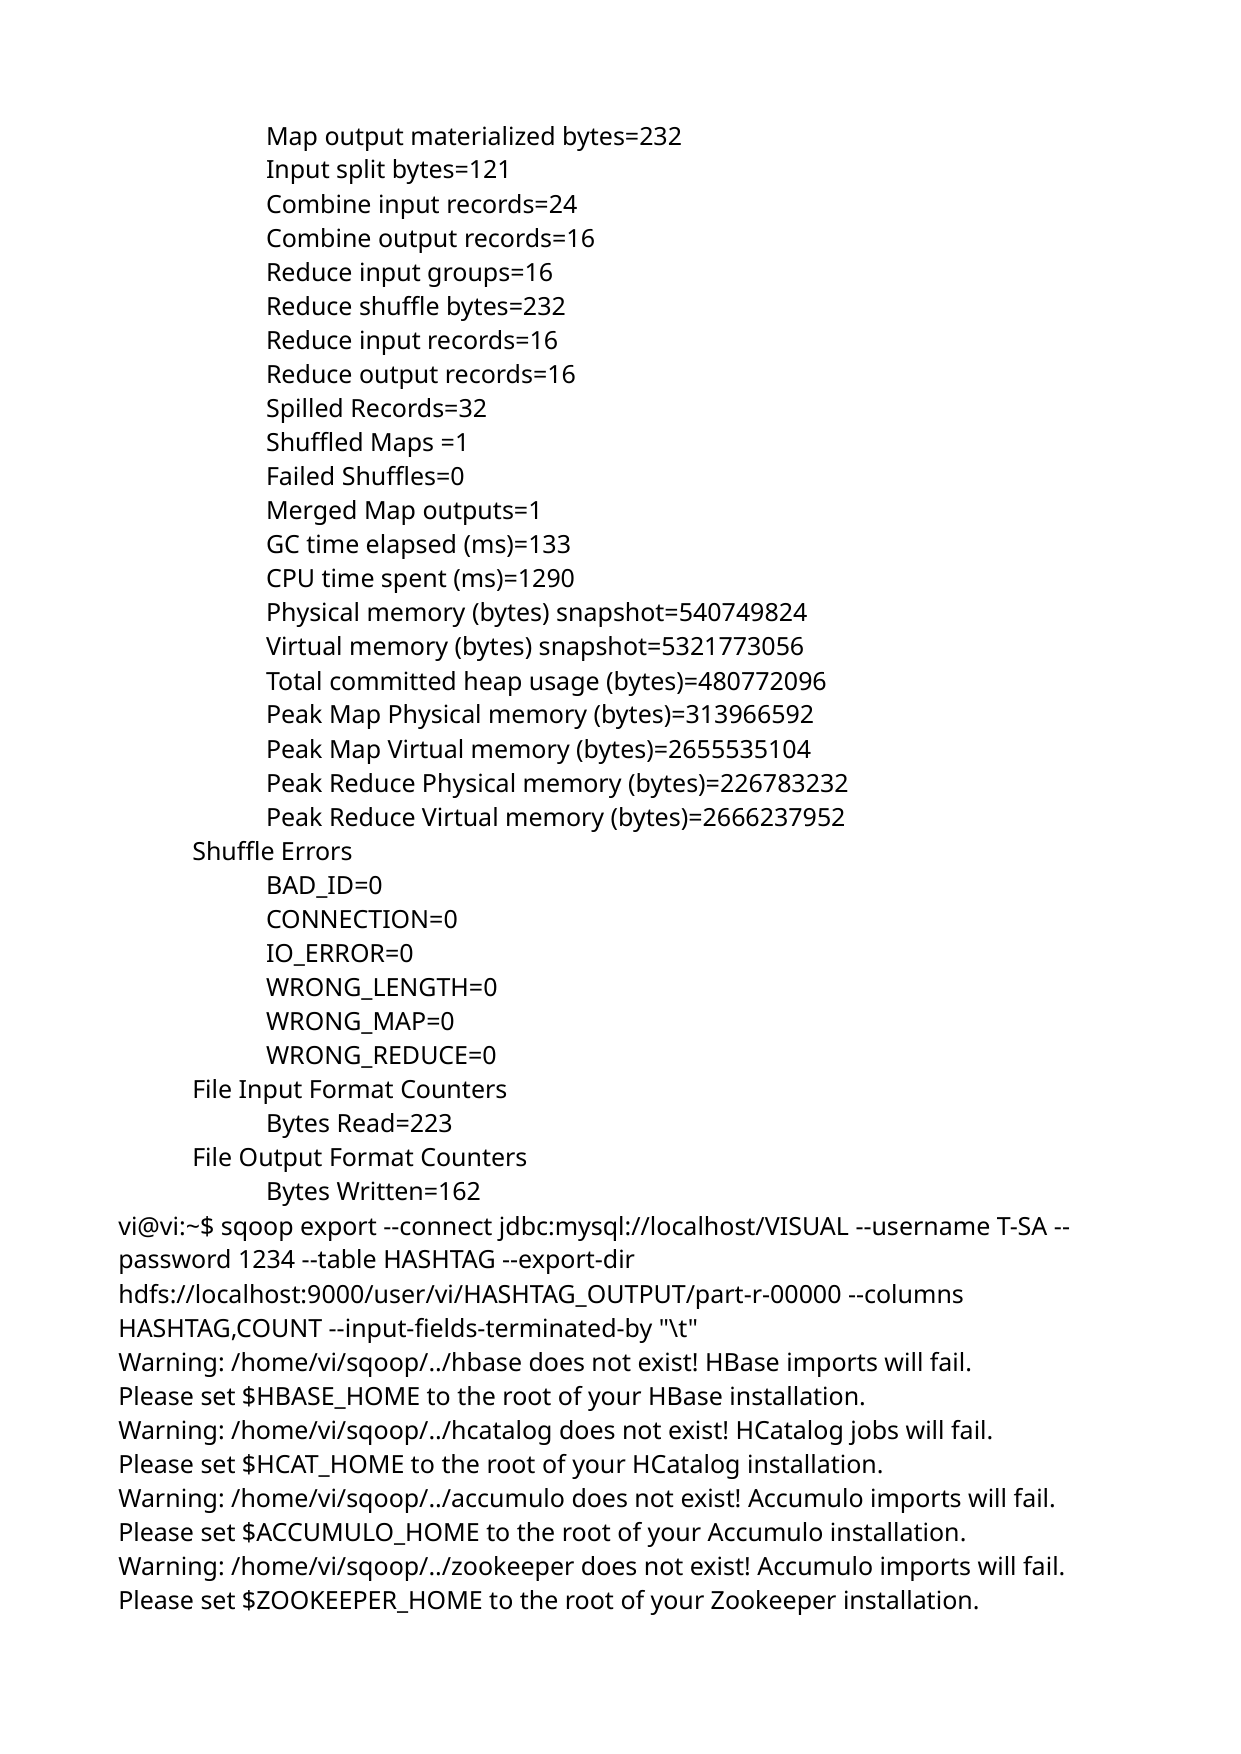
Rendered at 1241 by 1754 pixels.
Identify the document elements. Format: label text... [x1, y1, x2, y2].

text Please set $HCAT_HOME to the root of your HCatalog installation. [118, 1447, 1122, 1481]
text BAD_ID=0 [118, 867, 1122, 902]
text Peak Map Virtual memory (bytes)=2655535104 [118, 731, 1122, 765]
text Peak Reduce Virtual memory (bytes)=2666237952 [118, 799, 1122, 833]
text Map output materialized bytes=232 [118, 118, 1122, 152]
text Reduce input records=16 [118, 322, 1122, 357]
text Failed Shuffles=0 [118, 459, 1122, 493]
text Please set $ZOOKEEPER_HOME to the root of your Zookeeper installation. [118, 1583, 1122, 1617]
text Warning: /home/vi/sqoop/../accumulo does not exist! Accumulo imports will fail. [118, 1481, 1122, 1515]
text Combine input records=24 [118, 186, 1122, 220]
text WRONG_LENGTH=0 [118, 970, 1122, 1004]
text IO_ERROR=0 [118, 936, 1122, 970]
text CONNECTION=0 [118, 902, 1122, 936]
text Total committed heap usage (bytes)=480772096 [118, 663, 1122, 697]
text GC time elapsed (ms)=133 [118, 527, 1122, 561]
text Bytes Written=162 [118, 1174, 1122, 1208]
text Physical memory (bytes) snapshot=540749824 [118, 595, 1122, 629]
text WRONG_REDUCE=0 [118, 1038, 1122, 1072]
text Warning: /home/vi/sqoop/../zookeeper does not exist! Accumulo imports will fail. [118, 1549, 1122, 1583]
text Warning: /home/vi/sqoop/../hbase does not exist! HBase imports will fail. [118, 1344, 1122, 1378]
text File Input Format Counters [118, 1072, 1122, 1106]
text Reduce shuffle bytes=232 [118, 288, 1122, 322]
text vi@vi:~$ sqoop export --connect jdbc:mysql://localhost/VISUAL --username T-SA --password 1234 --table HASHTAG --export-dir hdfs://localhost:9000/user/vi/HASHTAG_OUTPUT/part-r-00000 --columns HASHTAG,COUNT --input-fields-terminated-by "\t" [118, 1208, 1122, 1344]
text Please set $ACCUMULO_HOME to the root of your Accumulo installation. [118, 1515, 1122, 1549]
text Reduce output records=16 [118, 357, 1122, 391]
text Peak Reduce Physical memory (bytes)=226783232 [118, 765, 1122, 799]
text Peak Map Physical memory (bytes)=313966592 [118, 697, 1122, 731]
text Shuffle Errors [118, 833, 1122, 867]
text File Output Format Counters [118, 1140, 1122, 1174]
text WRONG_MAP=0 [118, 1004, 1122, 1038]
text Warning: /home/vi/sqoop/../hcatalog does not exist! HCatalog jobs will fail. [118, 1412, 1122, 1447]
text Combine output records=16 [118, 220, 1122, 254]
text Virtual memory (bytes) snapshot=5321773056 [118, 629, 1122, 663]
text Please set $HBASE_HOME to the root of your HBase installation. [118, 1378, 1122, 1412]
text Spilled Records=32 [118, 391, 1122, 425]
text Shuffled Maps =1 [118, 425, 1122, 459]
text Reduce input groups=16 [118, 254, 1122, 288]
text Merged Map outputs=1 [118, 493, 1122, 527]
text Input split bytes=121 [118, 152, 1122, 186]
text Bytes Read=223 [118, 1106, 1122, 1140]
text CPU time spent (ms)=1290 [118, 561, 1122, 595]
